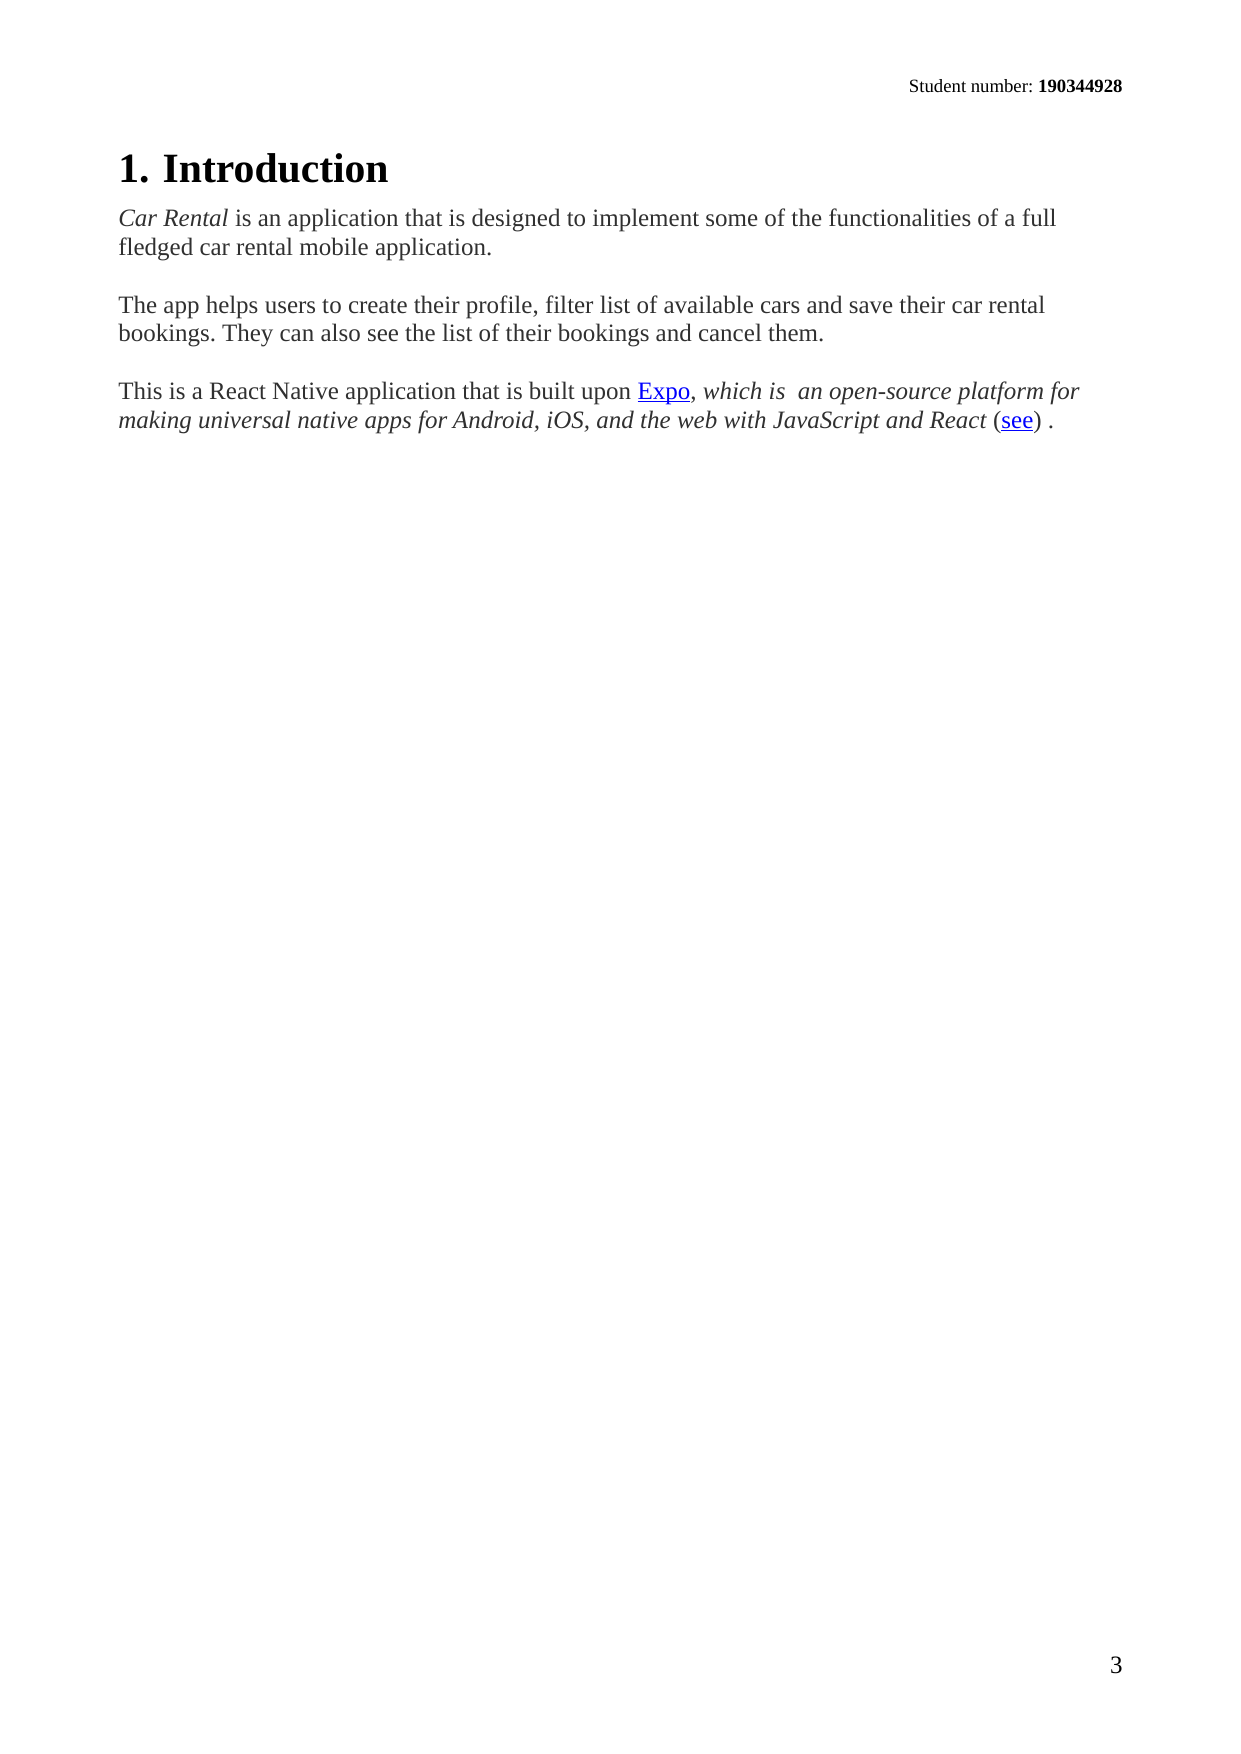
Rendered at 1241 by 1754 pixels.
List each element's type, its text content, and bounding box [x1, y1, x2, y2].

text Car Rental is an application that is designed to implement some of the functionalities of a full fledged car rental mobile application. [118, 203, 1122, 261]
subtitle Introduction [118, 143, 1122, 191]
text This is a React Native application that is built upon Expo, which is an open-source platform for making universal native apps for Android, iOS, and the web with JavaScript and React (see) . [118, 376, 1122, 433]
text The app helps users to create their profile, filter list of available cars and save their car rental bookings. They can also see the list of their bookings and cancel them. [118, 290, 1122, 347]
